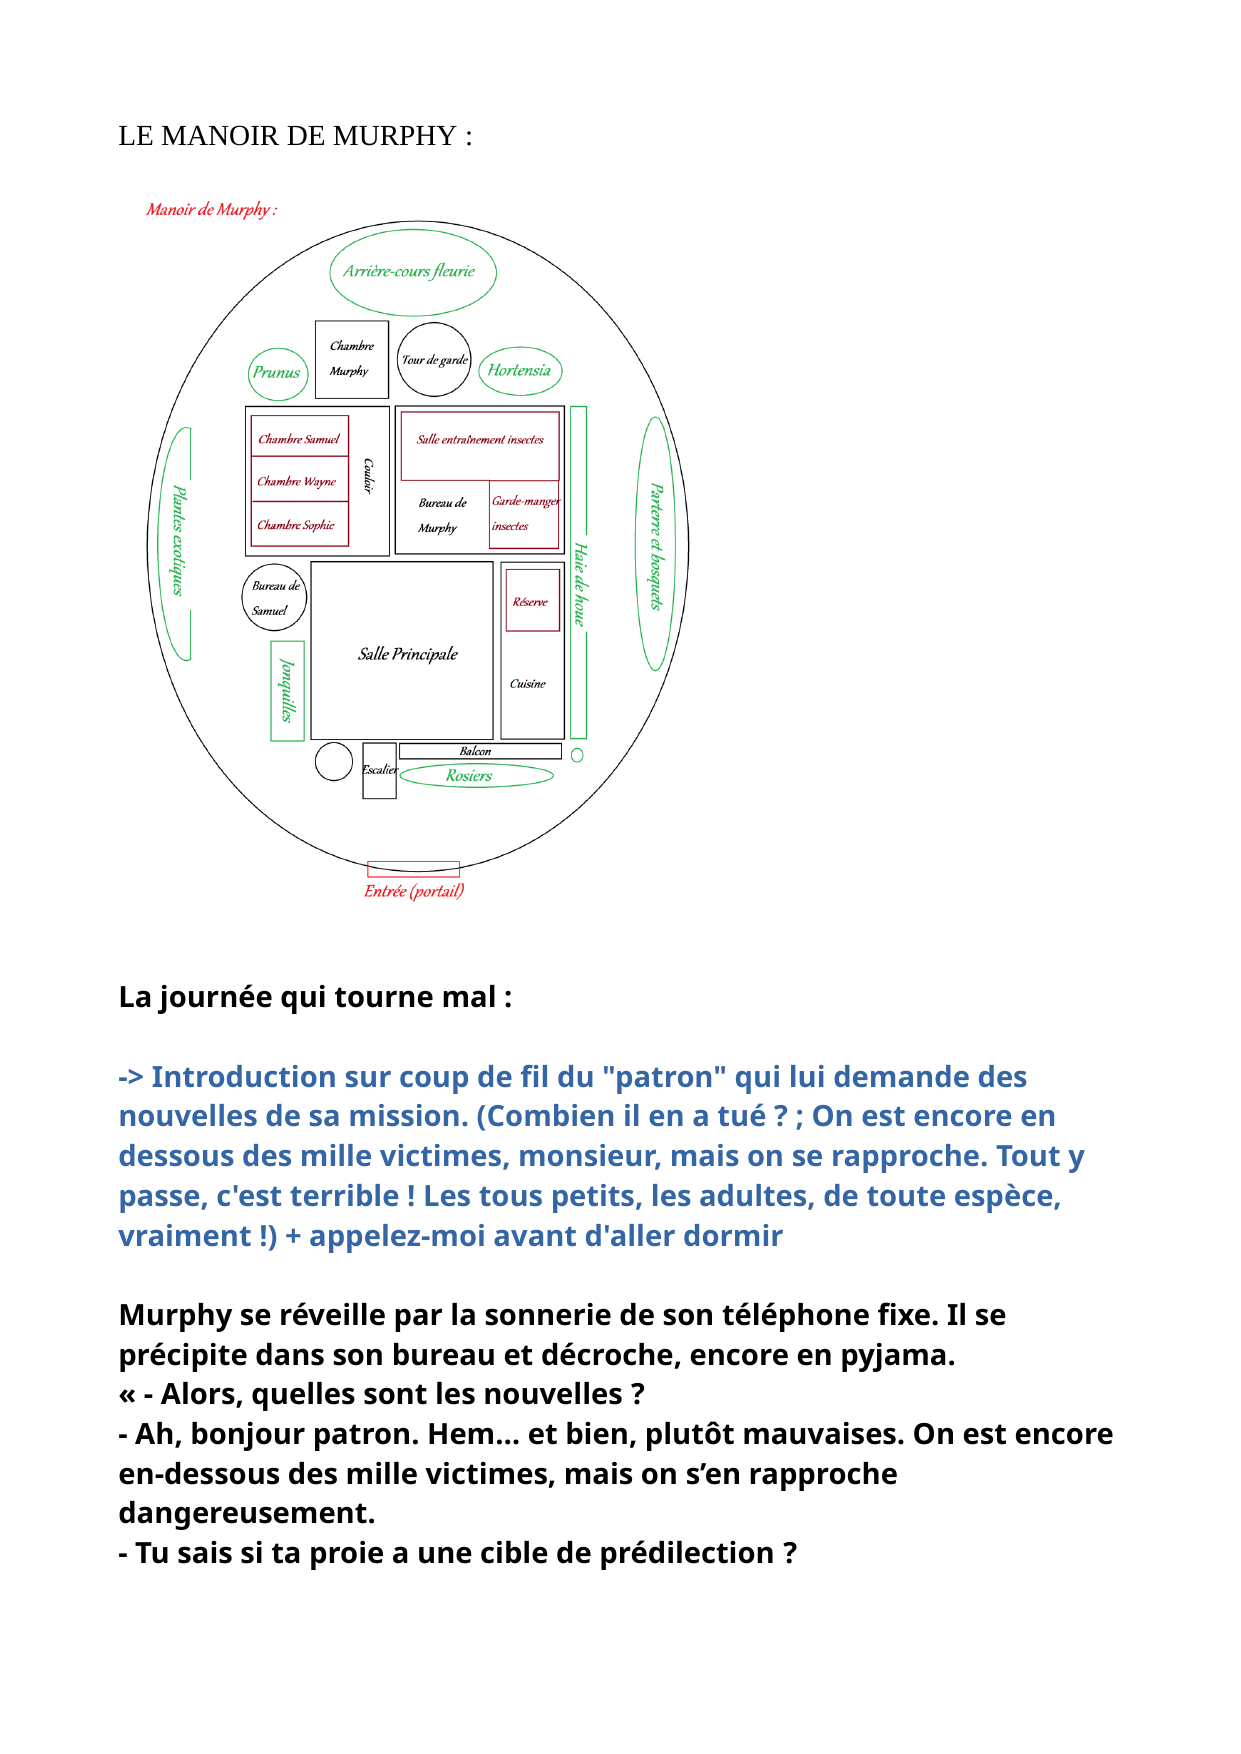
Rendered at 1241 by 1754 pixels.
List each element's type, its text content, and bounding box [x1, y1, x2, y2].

picture [125, 185, 721, 910]
text - Ah, bonjour patron. Hem… et bien, plutôt mauvaises. On est encore en-dessous des mille victimes, mais on s’en rapproche dangereusement. [118, 1413, 1122, 1532]
text LE MANOIR DE MURPHY : [118, 118, 1122, 152]
text -> Introduction sur coup de fil du "patron" qui lui demande des nouvelles de sa mission. (Combien il en a tué ? ; On est encore en dessous des mille victimes, monsieur, mais on se rapproche. Tout y passe, c'est terrible ! Les tous petits, les adultes, de toute espèce, vraiment !) + appelez-moi avant d'aller dormir [118, 1056, 1122, 1254]
text « - Alors, quelles sont les nouvelles ? [118, 1373, 1122, 1413]
text La journée qui tourne mal : [118, 977, 1122, 1016]
text Murphy se réveille par la sonnerie de son téléphone fixe. Il se précipite dans son bureau et décroche, encore en pyjama. [118, 1294, 1122, 1373]
text - Tu sais si ta proie a une cible de prédilection ? [118, 1532, 1122, 1572]
